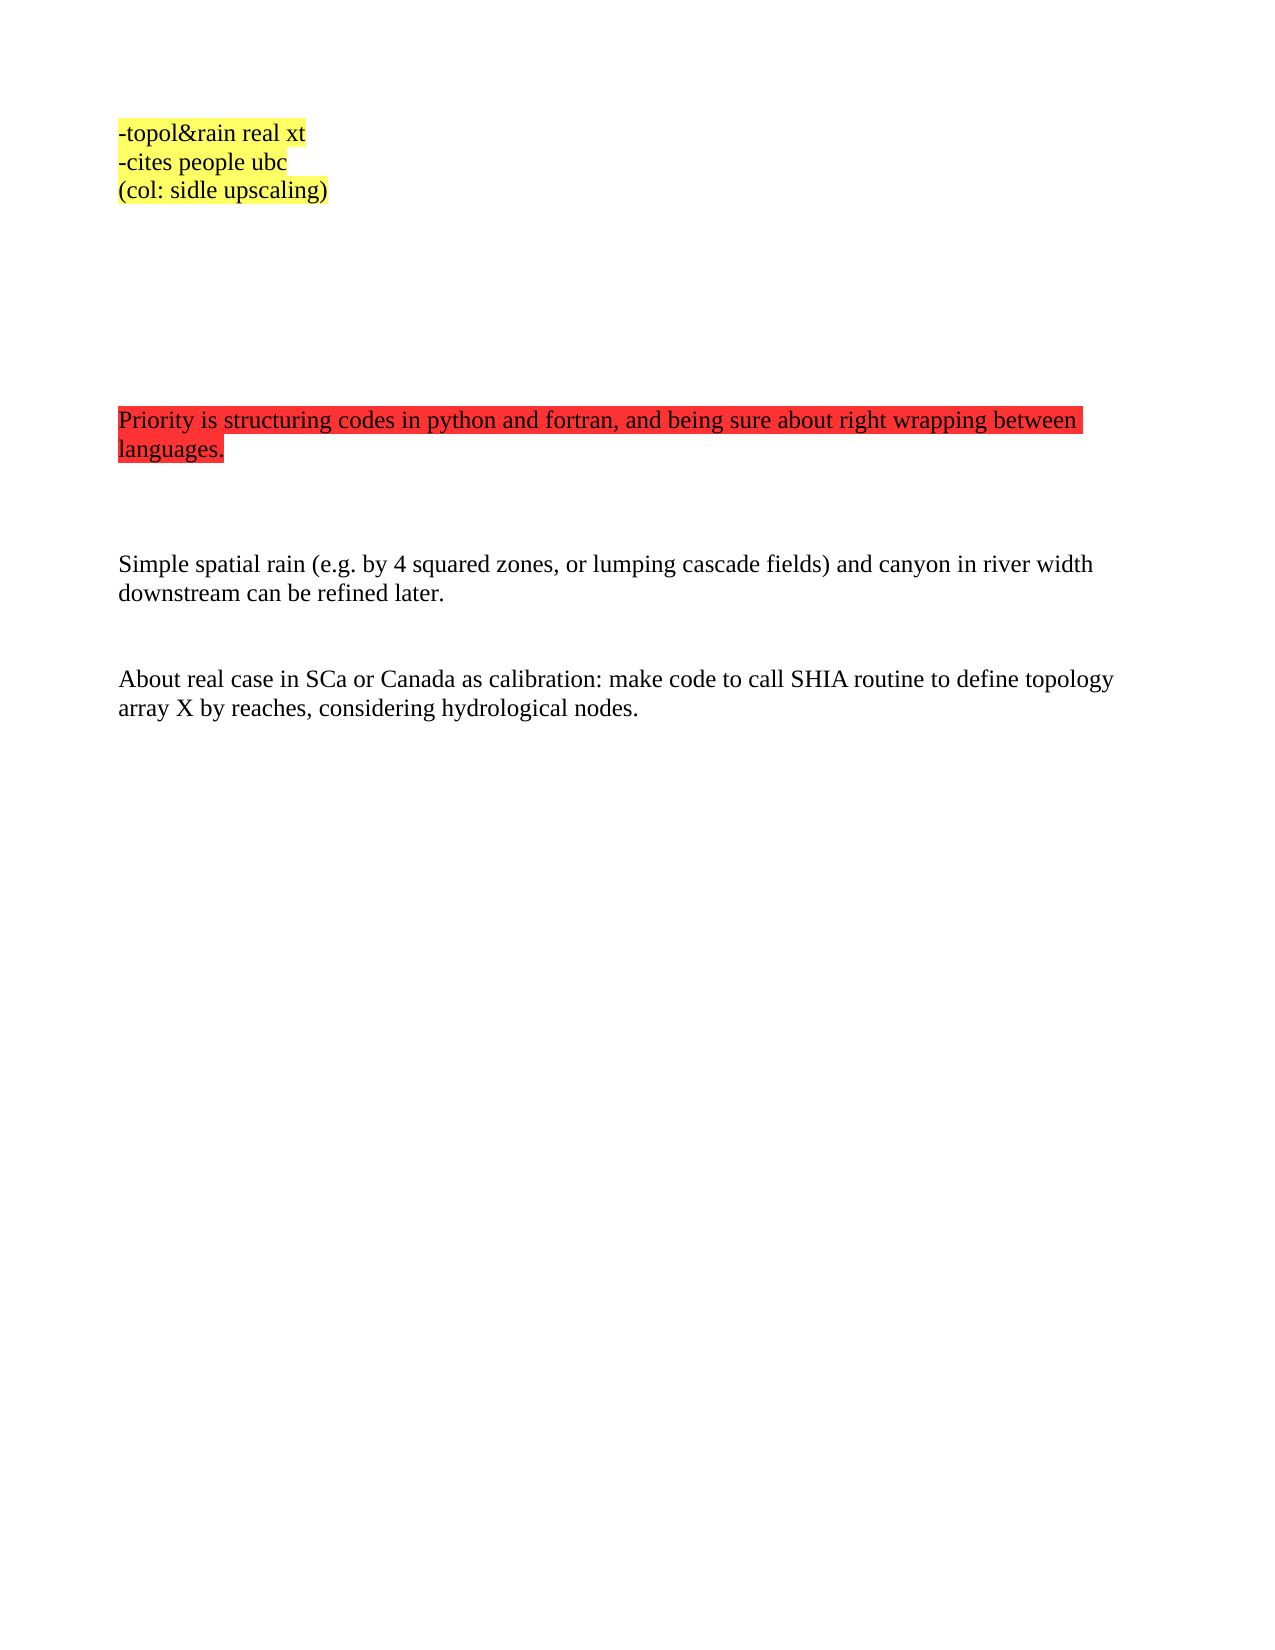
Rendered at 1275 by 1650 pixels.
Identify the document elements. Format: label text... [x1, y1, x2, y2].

text About real case in SCa or Canada as calibration: make code to call SHIA routine to define topology array X by reaches, considering hydrological nodes. [118, 664, 1157, 722]
text Priority is structuring codes in python and fortran, and being sure about right wrapping between languages. [118, 406, 1157, 463]
text Simple spatial rain (e.g. by 4 squared zones, or lumping cascade fields) and canyon in river width downstream can be refined later. [118, 549, 1157, 607]
text -cites people ubc [118, 147, 1157, 176]
text -topol&rain real xt [118, 118, 1157, 147]
text (col: sidle upscaling) [118, 176, 1157, 204]
